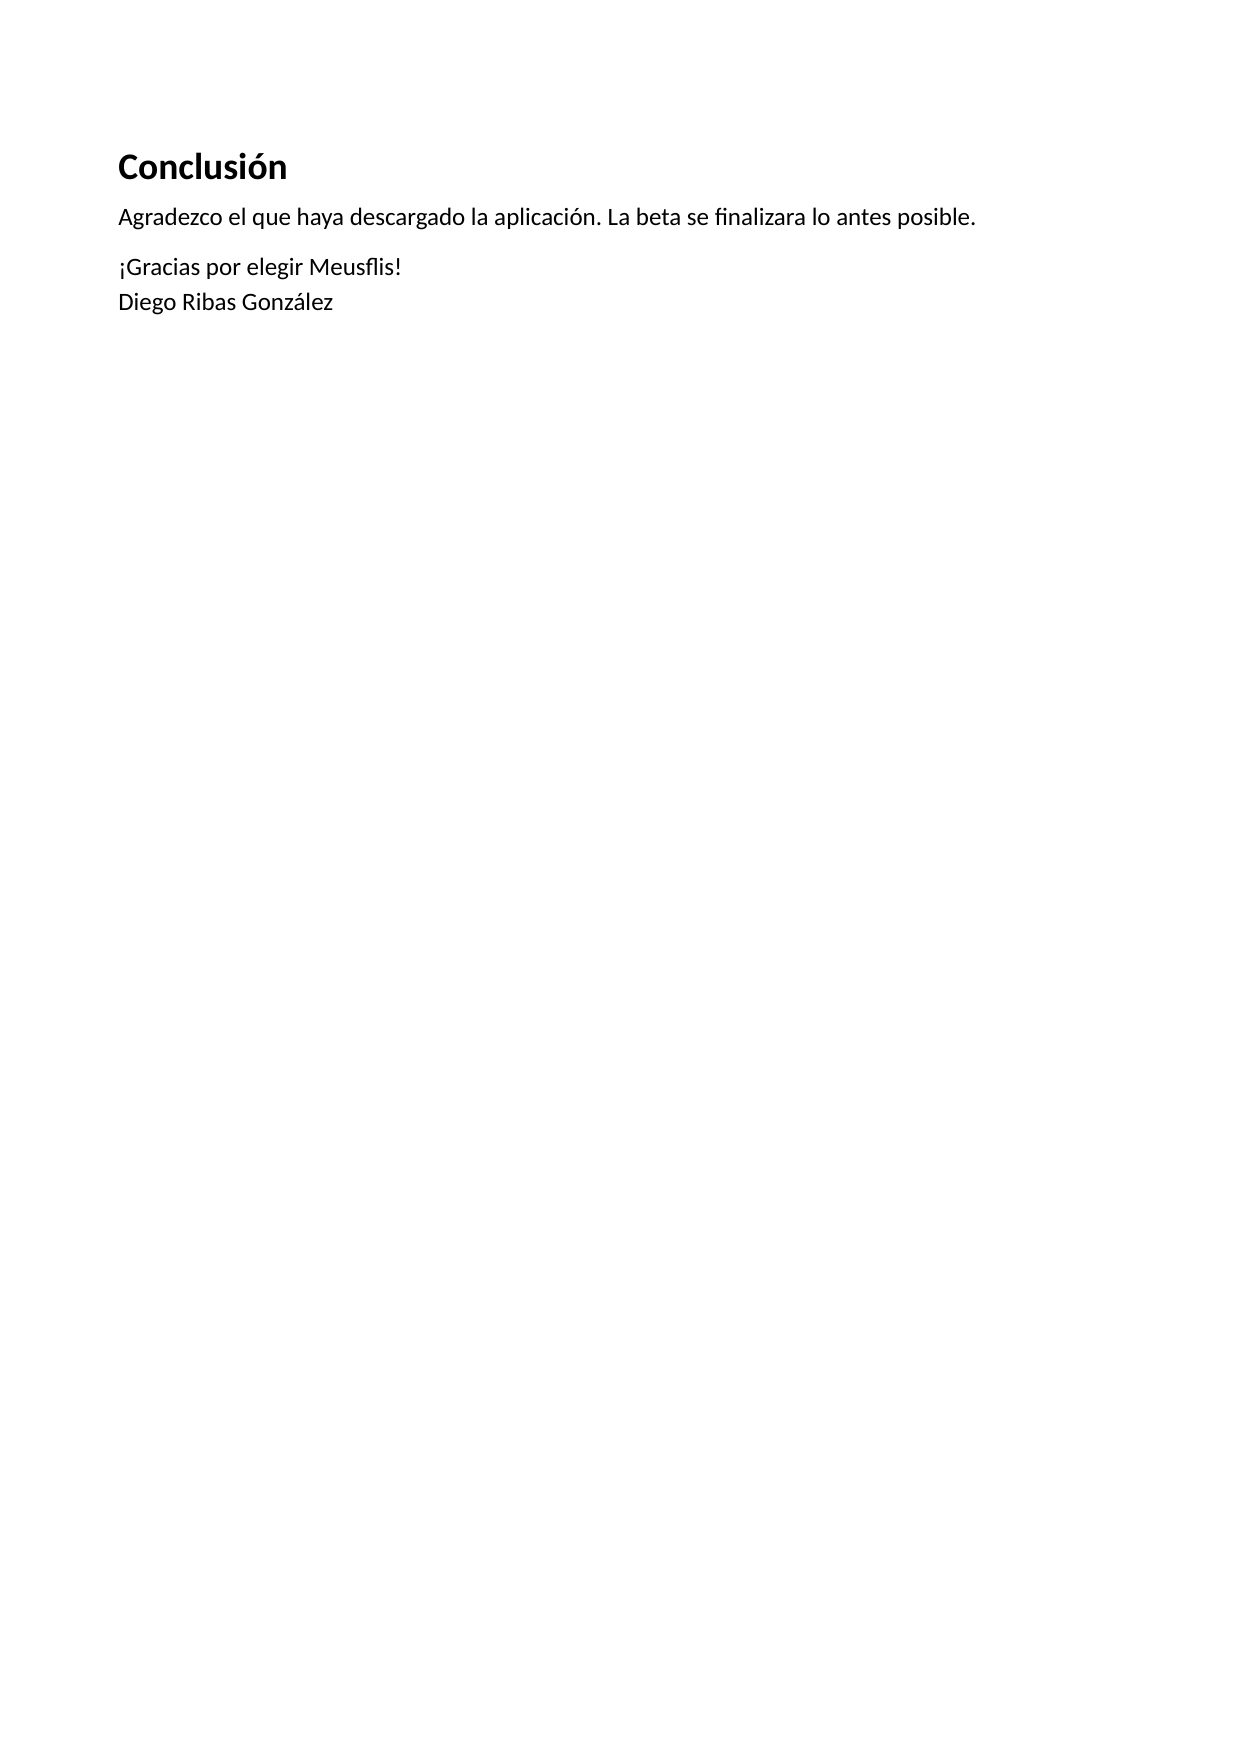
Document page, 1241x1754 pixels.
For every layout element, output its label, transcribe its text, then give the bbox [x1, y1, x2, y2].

text ¡Gracias por elegir Meusflis! Diego Ribas González [118, 251, 1122, 317]
text Agradezco el que haya descargado la aplicación. La beta se finalizara lo antes posible. [118, 201, 1122, 232]
subtitle Conclusión [118, 143, 1122, 189]
